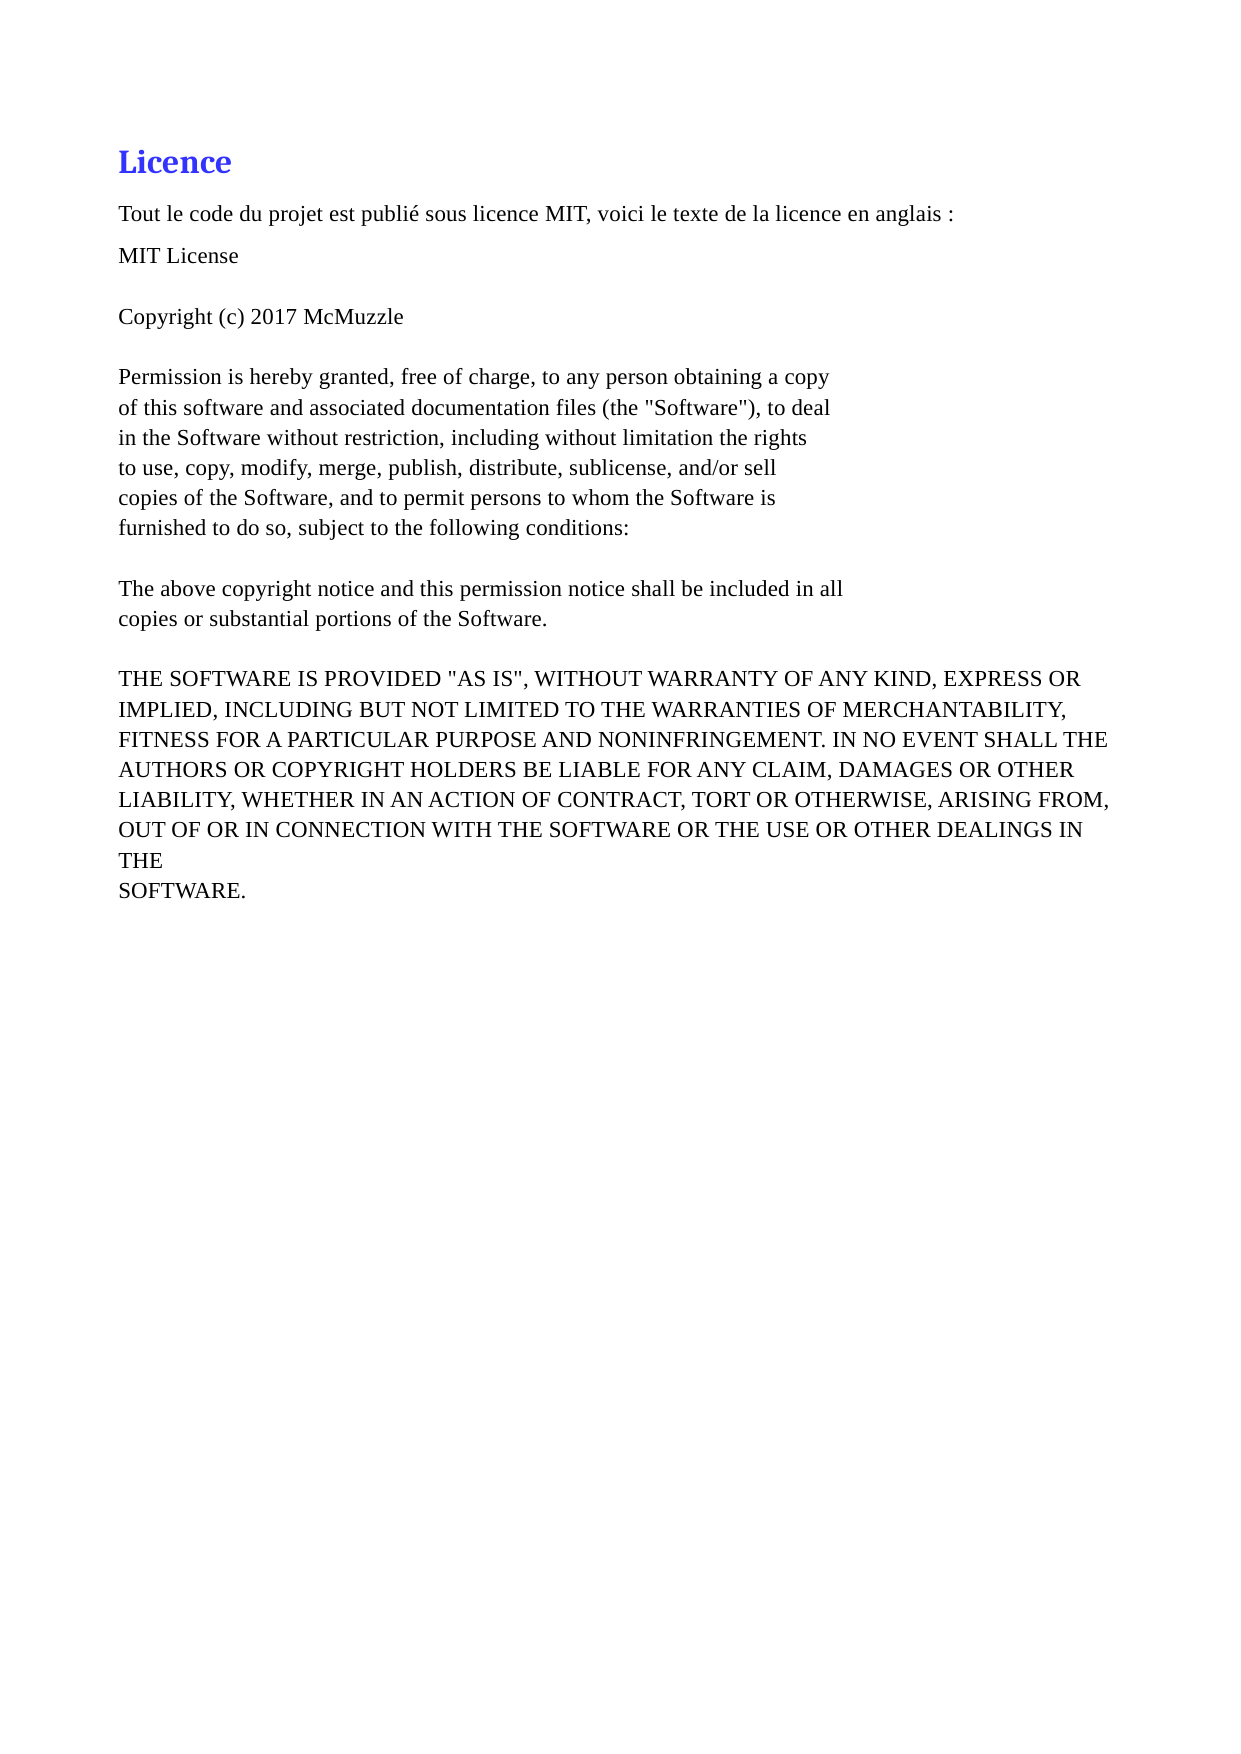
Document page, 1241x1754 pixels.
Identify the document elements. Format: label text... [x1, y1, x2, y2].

subtitle Licence [118, 143, 1122, 182]
text Tout le code du projet est publié sous licence MIT, voici le texte de la licence en anglais : [118, 200, 1122, 226]
text MIT License Copyright (c) 2017 McMuzzle Permission is hereby granted, free of charge, to any person obtaining a copy of this software and associated documentation files (the "Software"), to deal in the Software without restriction, including without limitation the rights to use, copy, modify, merge, publish, distribute, sublicense, and/or sell copies of the Software, and to permit persons to whom the Software is furnished to do so, subject to the following conditions: The above copyright notice and this permission notice shall be included in all copies or substantial portions of the Software. THE SOFTWARE IS PROVIDED "AS IS", WITHOUT WARRANTY OF ANY KIND, EXPRESS OR IMPLIED, INCLUDING BUT NOT LIMITED TO THE WARRANTIES OF MERCHANTABILITY, FITNESS FOR A PARTICULAR PURPOSE AND NONINFRINGEMENT. IN NO EVENT SHALL THE AUTHORS OR COPYRIGHT HOLDERS BE LIABLE FOR ANY CLAIM, DAMAGES OR OTHER LIABILITY, WHETHER IN AN ACTION OF CONTRACT, TORT OR OTHERWISE, ARISING FROM, OUT OF OR IN CONNECTION WITH THE SOFTWARE OR THE USE OR OTHER DEALINGS IN THE SOFTWARE. [118, 243, 1122, 903]
